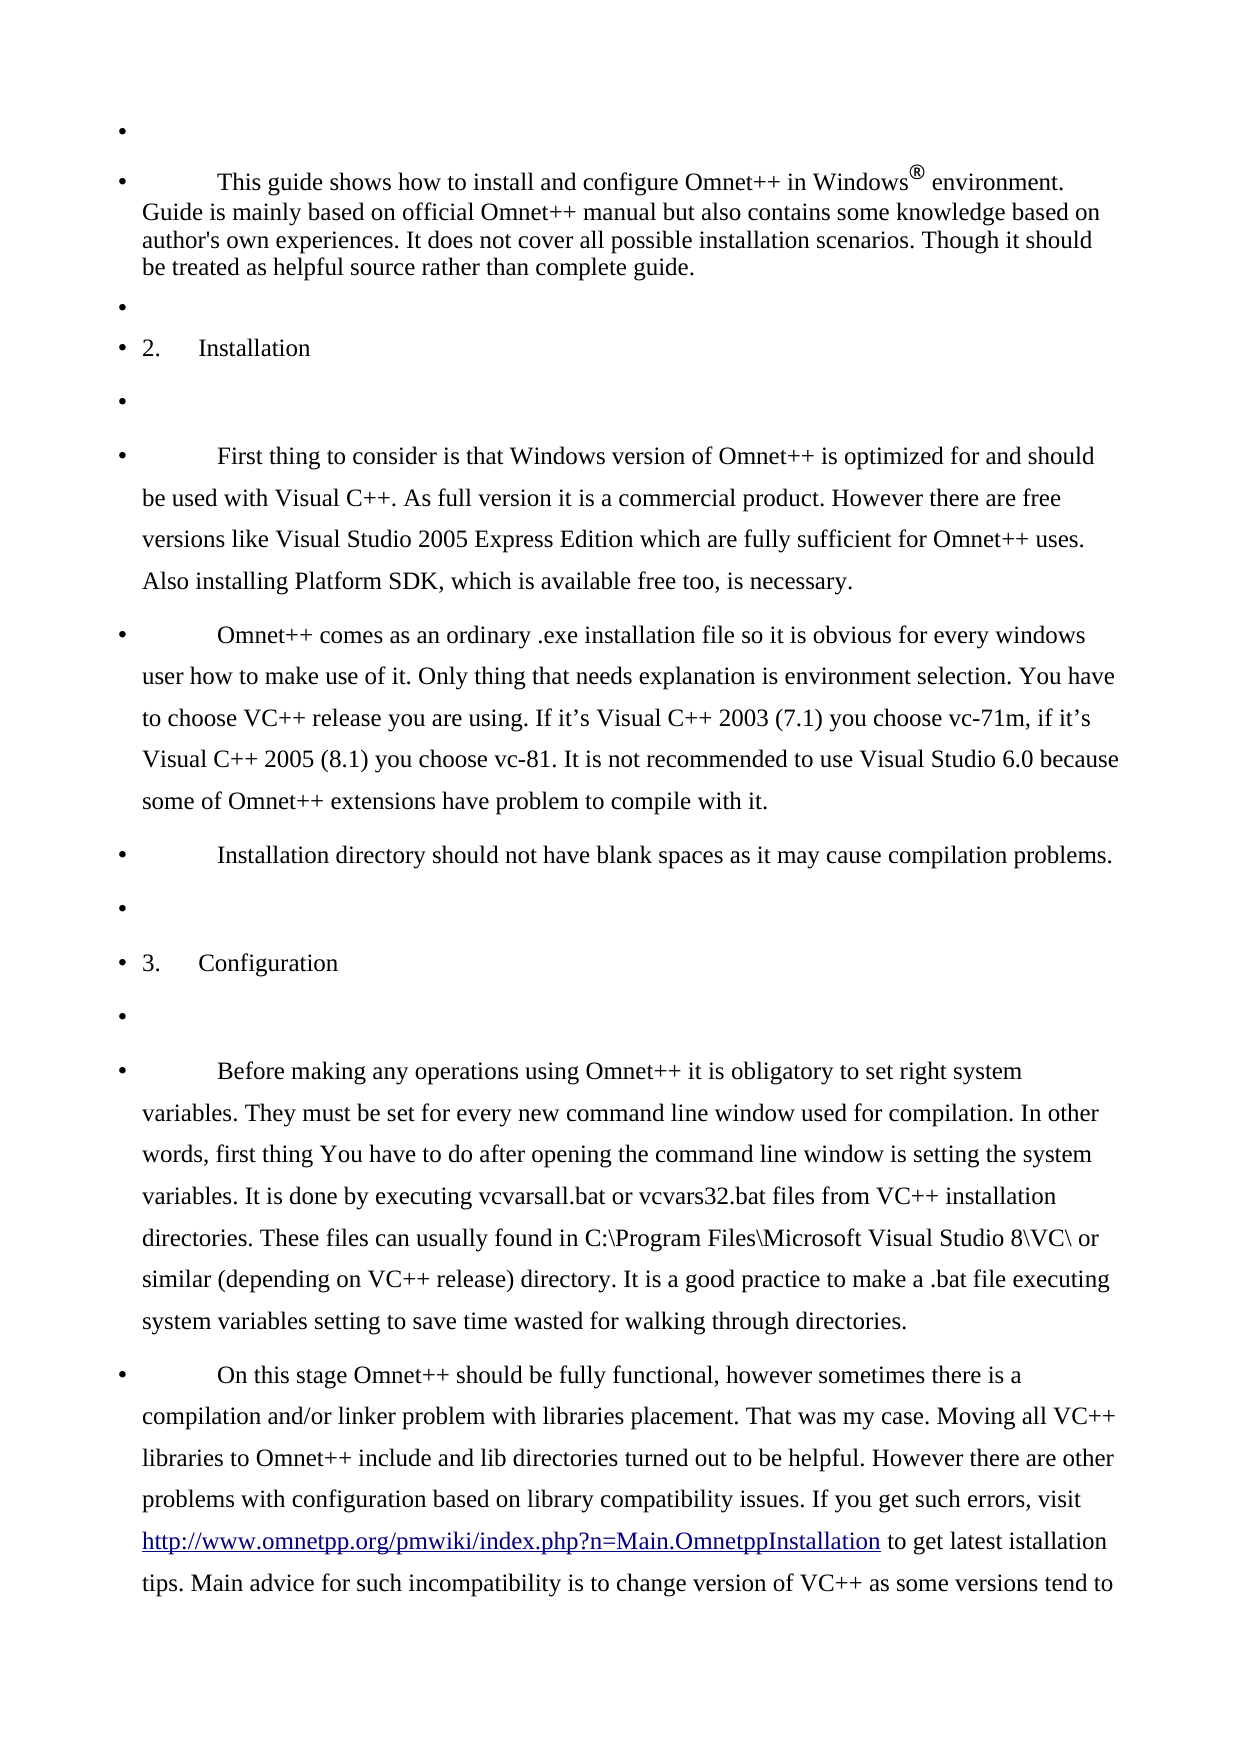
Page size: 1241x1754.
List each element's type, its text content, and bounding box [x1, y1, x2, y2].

list 3. Configuration [118, 949, 1122, 977]
list First thing to consider is that Windows version of Omnet++ is optimized for and should be used with Visual C++. As full version it is a commercial product. However there are free versions like Visual Studio 2005 Express Edition which are fully sufficient for Omnet++ uses. Also installing Platform SDK, which is available free too, is necessary. [118, 442, 1122, 594]
list This guide shows how to install and configure Omnet++ in Windows® environment. Guide is mainly based on official Omnet++ manual but also contains some knowledge based on author's own experiences. It does not cover all possible installation scenarios. Though it should be treated as helpful source rather than complete guide. [118, 158, 1122, 281]
list Omnet++ comes as an ordinary .exe installation file so it is obvious for every windows user how to make use of it. Only thing that needs explanation is environment selection. You have to choose VC++ release you are using. If it’s Visual C++ 2003 (7.1) you choose vc-71m, if it’s Visual C++ 2005 (8.1) you choose vc-81. It is not recommended to use Visual Studio 6.0 because some of Omnet++ extensions have problem to compile with it. [118, 621, 1122, 815]
list Installation directory should not have blank spaces as it may cause compilation problems. [118, 841, 1122, 869]
list On this stage Omnet++ should be fully functional, however sometimes there is a compilation and/or linker problem with libraries placement. That was my case. Moving all VC++ libraries to Omnet++ include and lib directories turned out to be helpful. However there are other problems with configuration based on library compatibility issues. If you get such errors, visit http://www.omnetpp.org/pmwiki/index.php?n=Main.OmnetppInstallation to get latest istallation tips. Main advice for such incompatibility is to change version of VC++ as some versions tend to [118, 1361, 1122, 1596]
list 2. Installation [118, 334, 1122, 362]
list Before making any operations using Omnet++ it is obligatory to set right system variables. They must be set for every new command line window used for compilation. In other words, first thing You have to do after opening the command line window is setting the system variables. It is done by executing vcvarsall.bat or vcvars32.bat files from VC++ installation directories. These files can usually found in C:\Program Files\Microsoft Visual Studio 8\VC\ or similar (depending on VC++ release) directory. It is a good practice to make a .bat file executing system variables setting to save time wasted for walking through directories. [118, 1057, 1122, 1334]
